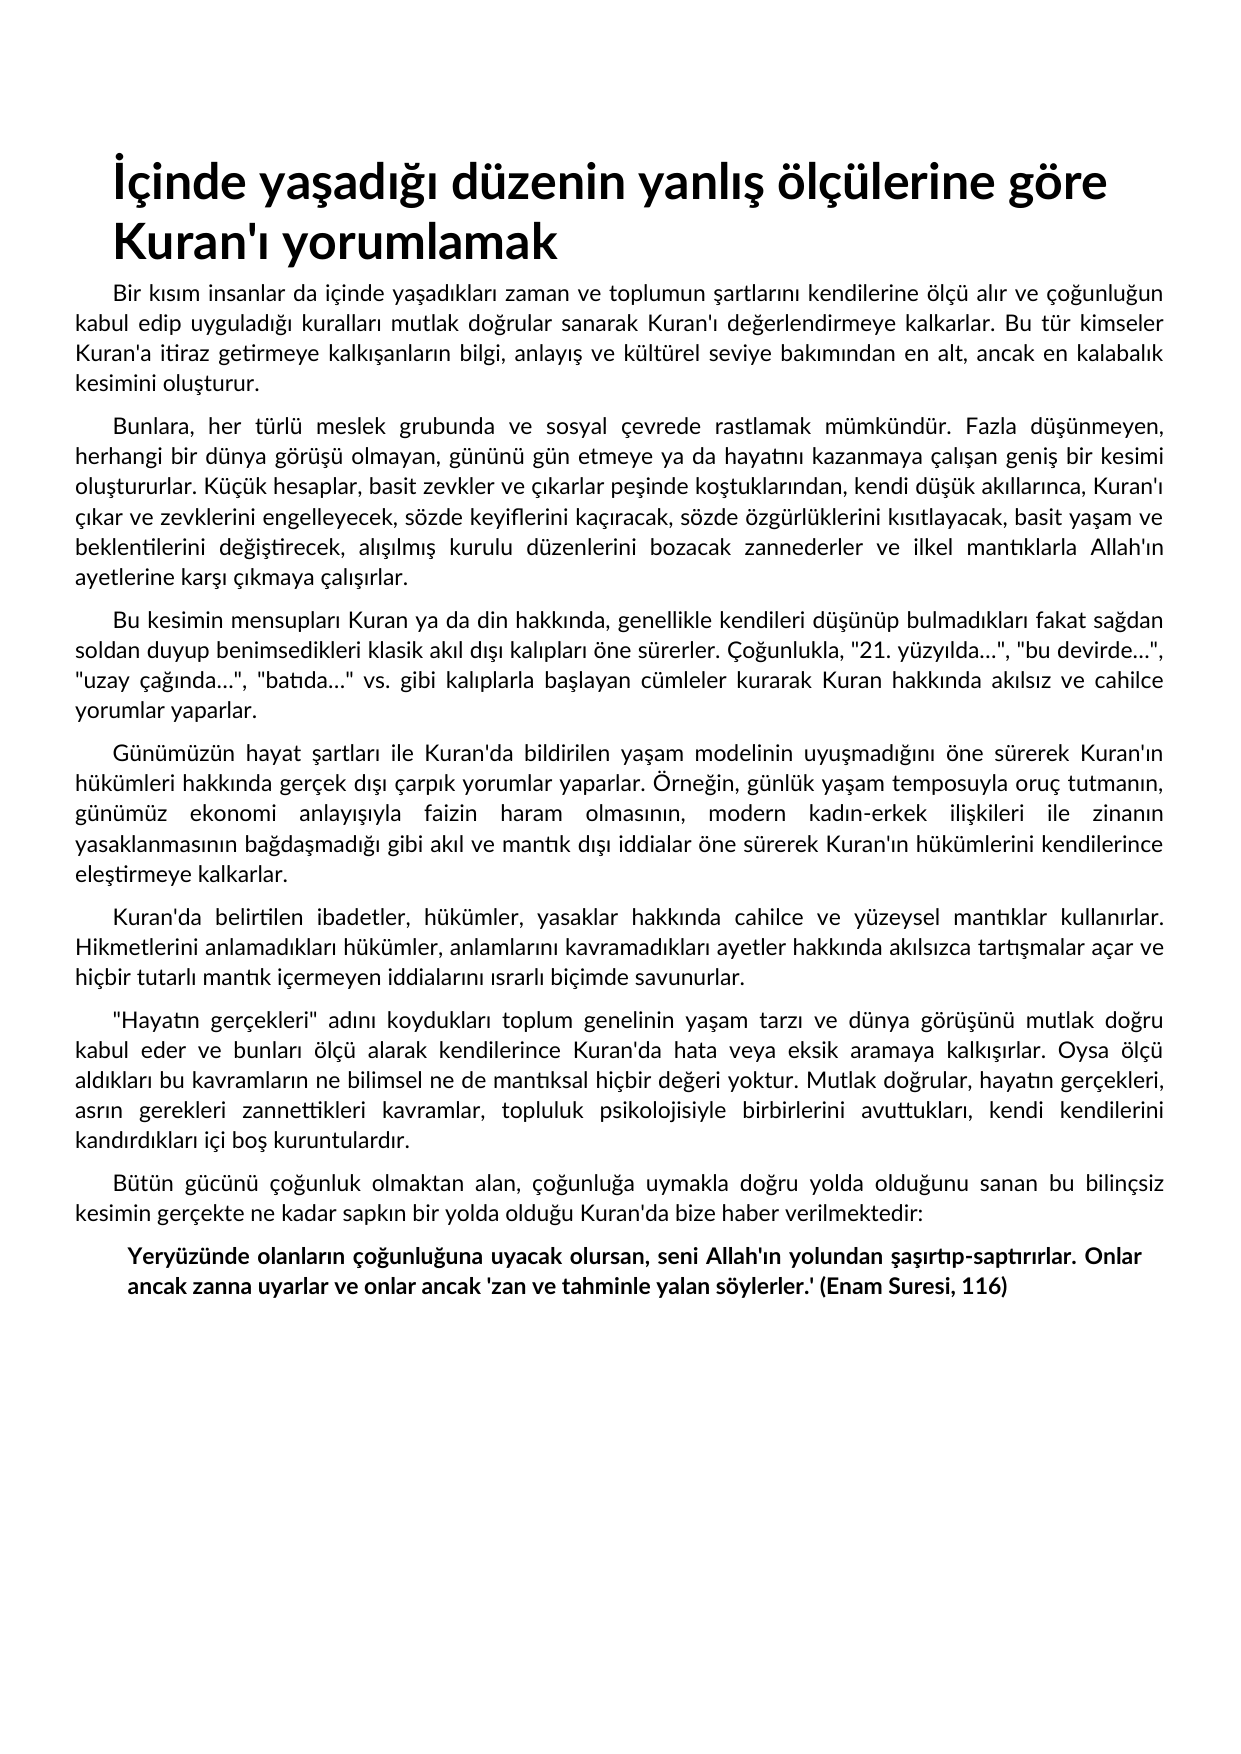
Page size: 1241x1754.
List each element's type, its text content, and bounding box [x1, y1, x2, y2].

text Bunlara, her türlü meslek grubunda ve sosyal çevrede rastlamak mümkündür. Fazla düşünmeyen, herhangi bir dünya görüşü olmayan, gününü gün etmeye ya da hayatını kazanmaya çalışan geniş bir kesimi oluştururlar. Küçük hesaplar, basit zevkler ve çıkarlar peşinde koştuklarından, kendi düşük akıllarınca, Kuran'ı çıkar ve zevklerini engelleyecek, sözde keyiflerini kaçıracak, sözde özgürlüklerini kısıtlayacak, basit yaşam ve beklentilerini değiştirecek, alışılmış kurulu düzenlerini bozacak zannederler ve ilkel mantıklarla Allah'ın ayetlerine karşı çıkmaya çalışırlar. [75, 412, 1165, 590]
text Bir kısım insanlar da içinde yaşadıkları zaman ve toplumun şartlarını kendilerine ölçü alır ve çoğunluğun kabul edip uyguladığı kuralları mutlak doğrular sanarak Kuran'ı değerlendirmeye kalkarlar. Bu tür kimseler Kuran'a itiraz getirmeye kalkışanların bilgi, anlayış ve kültürel seviye bakımından en alt, ancak en kalabalık kesimini oluşturur. [75, 278, 1165, 396]
text Kuran'da belirtilen ibadetler, hükümler, yasaklar hakkında cahilce ve yüzeysel mantıklar kullanırlar. Hikmetlerini anlamadıkları hükümler, anlamlarını kavramadıkları ayetler hakkında akılsızca tartışmalar açar ve hiçbir tutarlı mantık içermeyen iddialarını ısrarlı biçimde savunurlar. [75, 902, 1165, 990]
text Günümüzün hayat şartları ile Kuran'da bildirilen yaşam modelinin uyuşmadığını öne sürerek Kuran'ın hükümleri hakkında gerçek dışı çarpık yorumlar yaparlar. Örneğin, günlük yaşam temposuyla oruç tutmanın, günümüz ekonomi anlayışıyla faizin haram olmasının, modern kadın-erkek ilişkileri ile zinanın yasaklanmasının bağdaşmadığı gibi akıl ve mantık dışı iddialar öne sürerek Kuran'ın hükümlerini kendilerince eleştirmeye kalkarlar. [75, 739, 1165, 887]
subtitle İçinde yaşadığı düzenin yanlış ölçülerine göre Kuran'ı yorumlamak [112, 150, 1165, 270]
text "Hayatın gerçekleri" adını koydukları toplum genelinin yaşam tarzı ve dünya görüşünü mutlak doğru kabul eder ve bunları ölçü alarak kendilerince Kuran'da hata veya eksik aramaya kalkışırlar. Oysa ölçü aldıkları bu kavramların ne bilimsel ne de mantıksal hiçbir değeri yoktur. Mutlak doğrular, hayatın gerçekleri, asrın gerekleri zannettikleri kavramlar, topluluk psikolojisiyle birbirlerini avuttukları, kendi kendilerini kandırdıkları içi boş kuruntulardır. [75, 1005, 1165, 1154]
text Bu kesimin mensupları Kuran ya da din hakkında, genellikle kendileri düşünüp bulmadıkları fakat sağdan soldan duyup benimsedikleri klasik akıl dışı kalıpları öne sürerler. Çoğunlukla, "21. yüzyılda…", "bu devirde…", "uzay çağında…", "batıda…" vs. gibi kalıplarla başlayan cümleler kurarak Kuran hakkında akılsız ve cahilce yorumlar yaparlar. [75, 605, 1165, 723]
text Yeryüzünde olanların çoğunluğuna uyacak olursan, seni Allah'ın yolundan şaşırtıp-saptırırlar. Onlar ancak zanna uyarlar ve onlar ancak 'zan ve tahminle yalan söylerler.' (Enam Suresi, 116) [127, 1242, 1143, 1299]
text Bütün gücünü çoğunluk olmaktan alan, çoğunluğa uymakla doğru yolda olduğunu sanan bu bilinçsiz kesimin gerçekte ne kadar sapkın bir yolda olduğu Kuran'da bize haber verilmektedir: [75, 1169, 1165, 1227]
